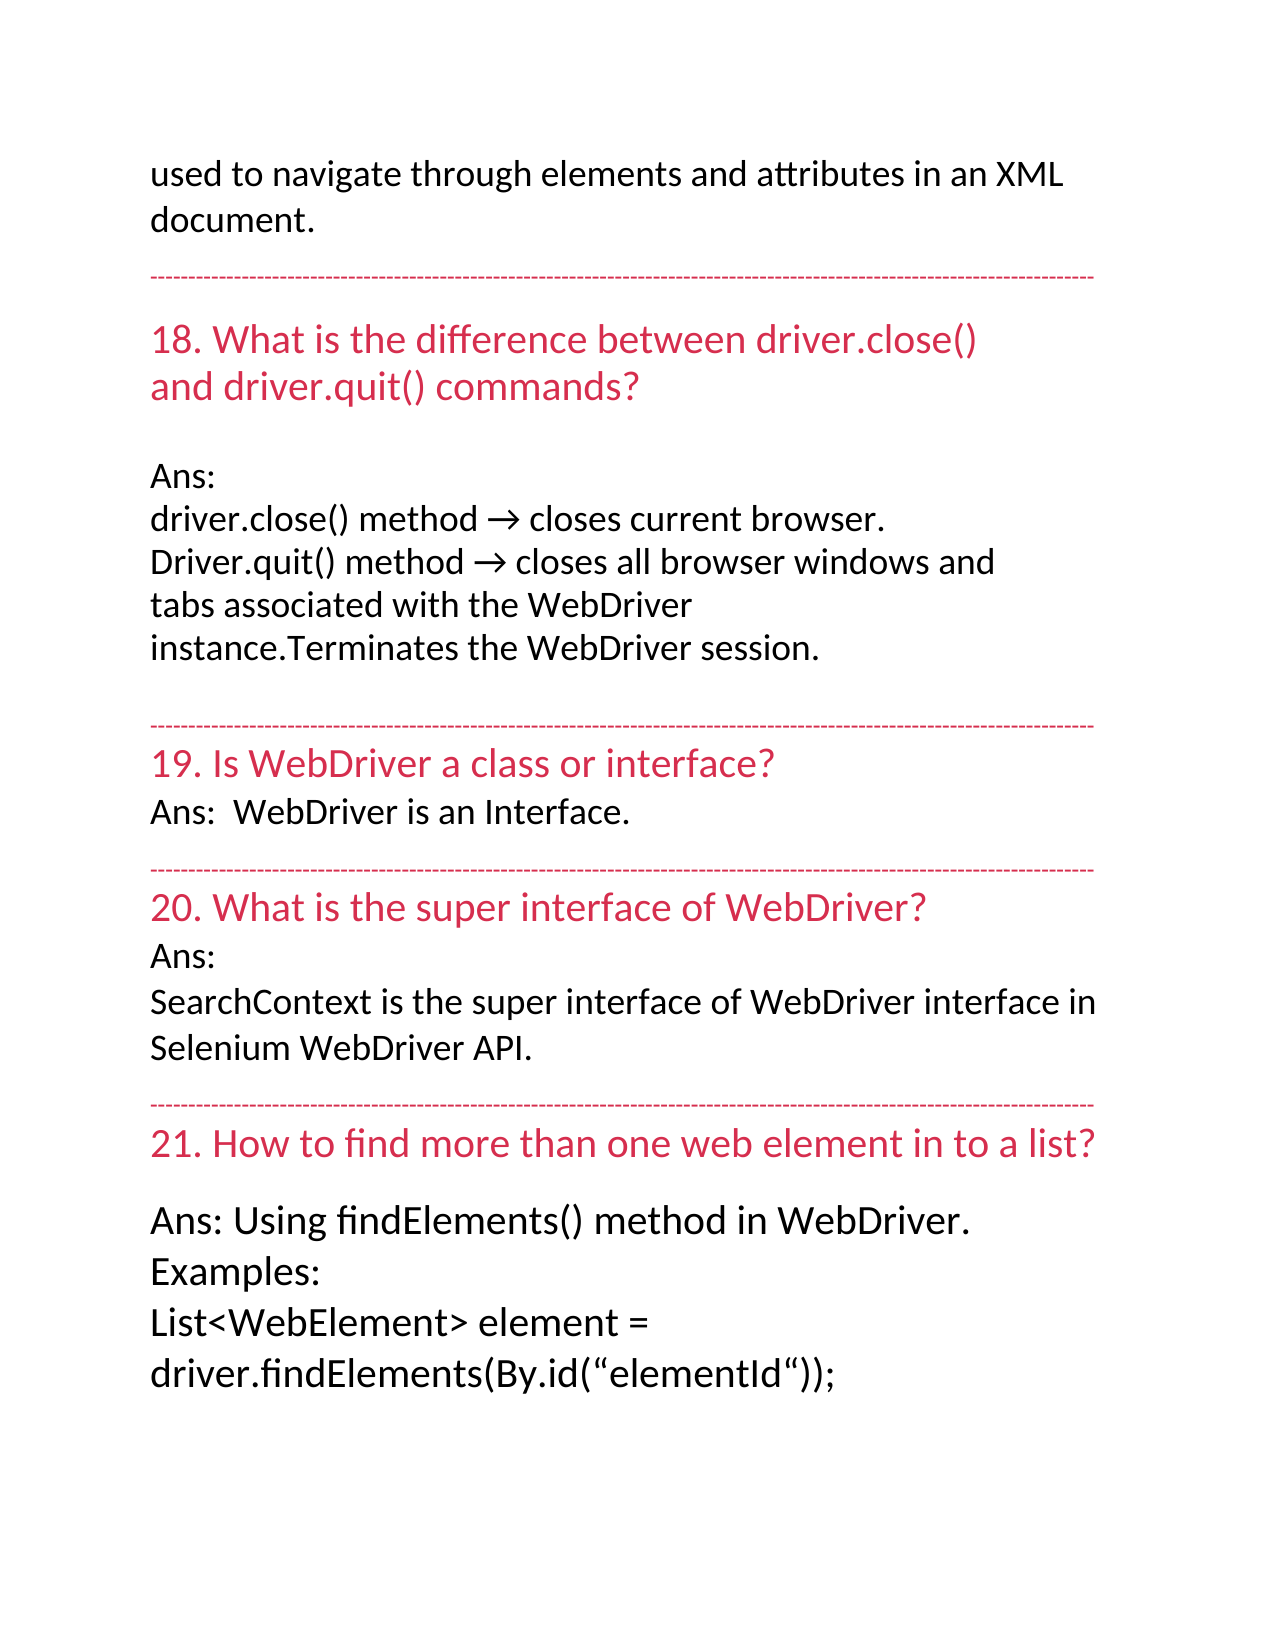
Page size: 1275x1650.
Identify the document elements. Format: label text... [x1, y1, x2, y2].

text Driver.quit() method → closes all browser windows and tabs associated with the WebDriver instance.Terminates the WebDriver session. [150, 540, 1002, 669]
text 18. What is the difference between driver.close() and driver.quit() commands? [150, 316, 1002, 411]
text ---------------------------------------------------------------------------------------------------------------------------- [150, 262, 1125, 289]
text SearchContext is the super interface of WebDriver interface in Selenium WebDriver API. [150, 978, 1125, 1070]
text Ans: [150, 932, 1125, 978]
text ---------------------------------------------------------------------------------------------------------------------------- [150, 855, 1125, 881]
text Ans: Using findElements() method in WebDriver. [150, 1194, 1125, 1245]
text Ans: [150, 454, 1002, 497]
text ---------------------------------------------------------------------------------------------------------------------------- [150, 711, 1125, 737]
text 19. Is WebDriver a class or interface? [150, 737, 1125, 788]
text driver.close() method → closes current browser. [150, 497, 1002, 540]
text 21. How to find more than one web element in to a list? [150, 1117, 1125, 1168]
text used to navigate through elements and attributes in an XML document. [150, 150, 1125, 242]
text 20. What is the super interface of WebDriver? [150, 881, 1125, 932]
text Ans: WebDriver is an Interface. [150, 788, 1125, 834]
text List<WebElement> element = driver.findElements(By.id(“elementId“)); [150, 1296, 1125, 1397]
text ---------------------------------------------------------------------------------------------------------------------------- [150, 1091, 1125, 1117]
text Examples: [150, 1245, 1125, 1296]
